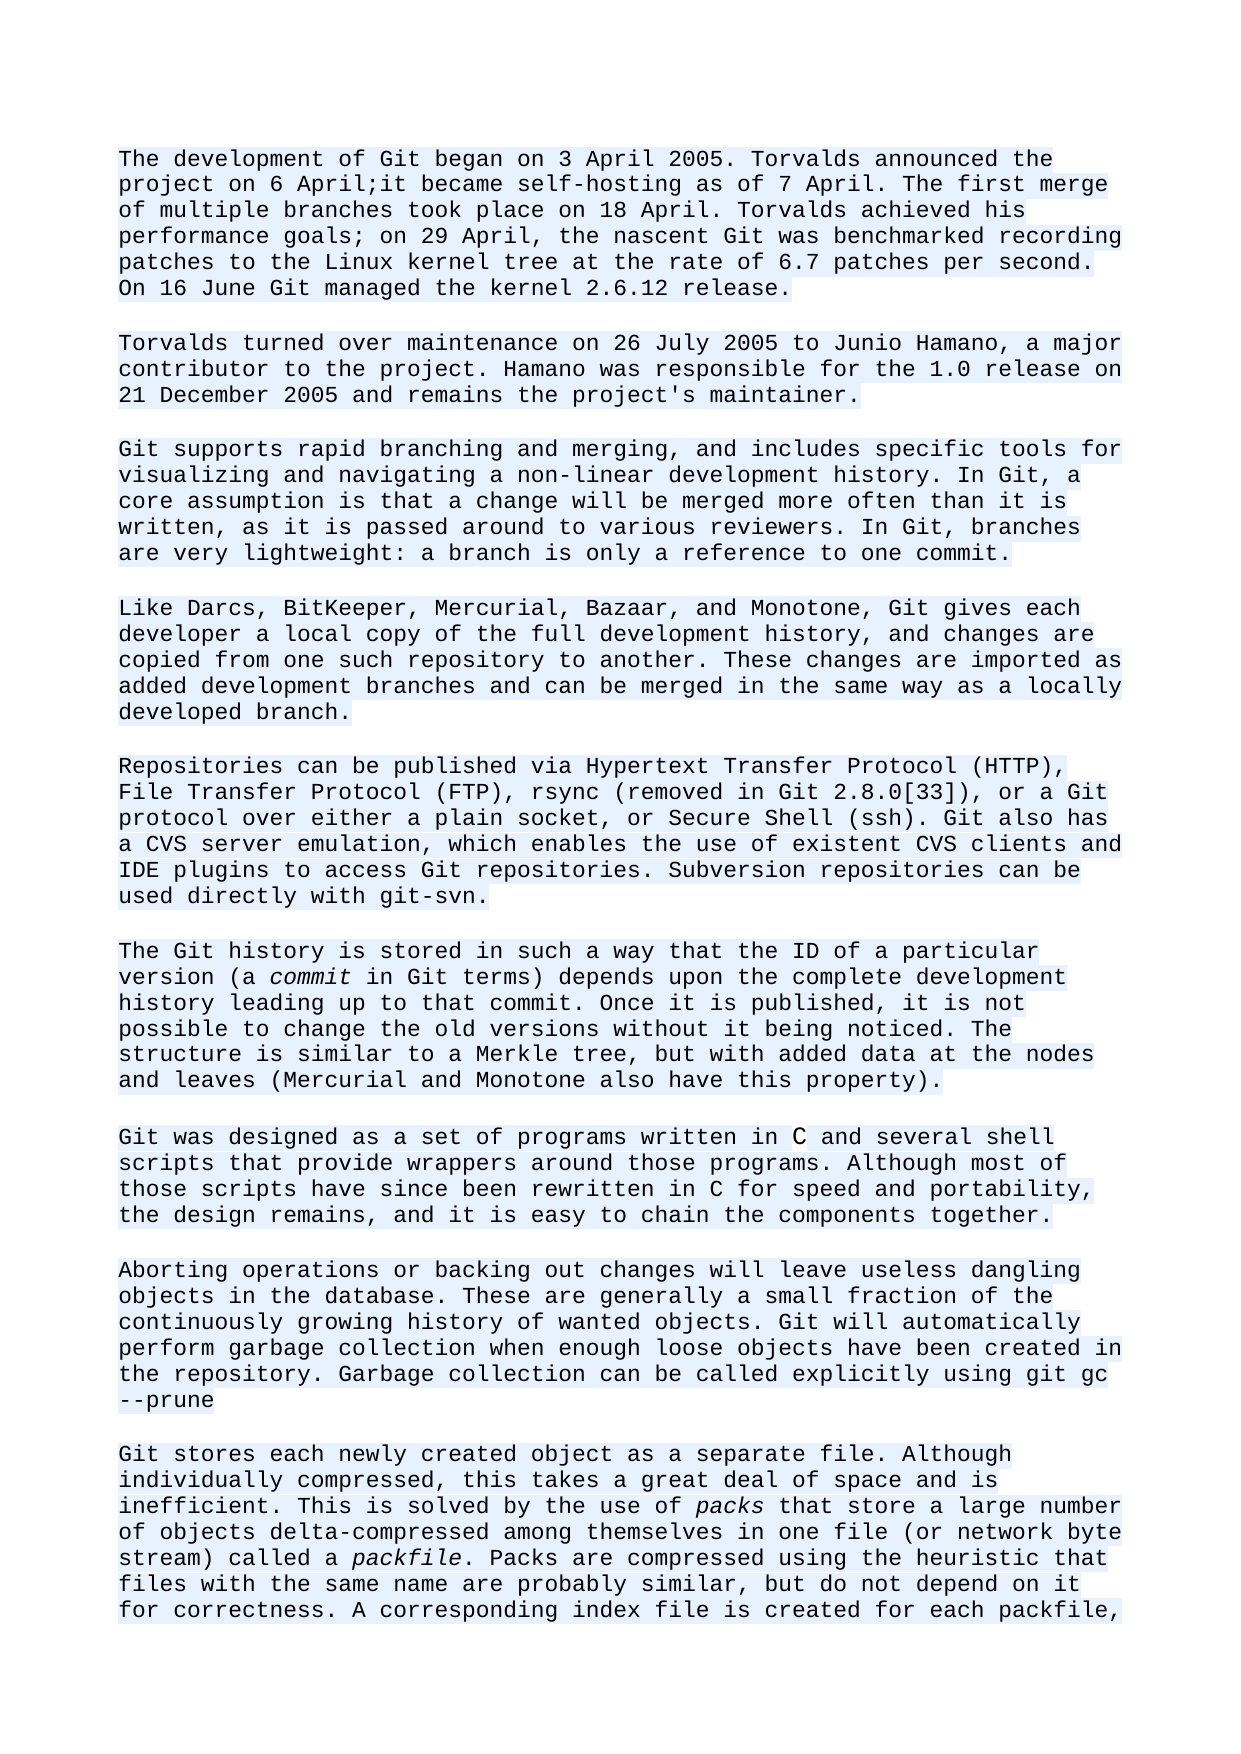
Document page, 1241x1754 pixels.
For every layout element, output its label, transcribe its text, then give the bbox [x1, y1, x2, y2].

text Torvalds turned over maintenance on 26 July 2005 to Junio Hamano, a major contributor to the project. Hamano was responsible for the 1.0 release on 21 December 2005 and remains the project's maintainer. [118, 331, 1122, 409]
text Git was designed as a set of programs written in C and several shell scripts that provide wrappers around those programs. Although most of those scripts have since been rewritten in C for speed and portability, the design remains, and it is easy to chain the components together. [118, 1123, 1122, 1229]
text Aborting operations or backing out changes will leave useless dangling objects in the database. These are generally a small fraction of the continuously growing history of wanted objects. Git will automatically perform garbage collection when enough loose objects have been created in the repository. Garbage collection can be called explicitly using git gc --prune [118, 1258, 1122, 1414]
text The development of Git began on 3 April 2005. Torvalds announced the project on 6 April;it became self-hosting as of 7 April. The first merge of multiple branches took place on 18 April. Torvalds achieved his performance goals; on 29 April, the nascent Git was benchmarked recording patches to the Linux kernel tree at the rate of 6.7 patches per second. On 16 June Git managed the kernel 2.6.12 release. [118, 147, 1122, 302]
text Git supports rapid branching and merging, and includes specific tools for visualizing and navigating a non-linear development history. In Git, a core assumption is that a change will be merged more often than it is written, as it is passed around to various reviewers. In Git, branches are very lightweight: a branch is only a reference to one commit. [118, 438, 1122, 567]
text Like Darcs, BitKeeper, Mercurial, Bazaar, and Monotone, Git gives each developer a local copy of the full development history, and changes are copied from one such repository to another. These changes are imported as added development branches and can be merged in the same way as a locally developed branch. [118, 596, 1122, 726]
text Git stores each newly created object as a separate file. Although individually compressed, this takes a great deal of space and is inefficient. This is solved by the use of packs that store a large number of objects delta-compressed among themselves in one file (or network byte stream) called a packfile. Packs are compressed using the heuristic that files with the same name are probably similar, but do not depend on it for correctness. A corresponding index file is created for each packfile, [118, 1443, 1122, 1624]
text The Git history is stored in such a way that the ID of a particular version (a commit in Git terms) depends upon the complete development history leading up to that commit. Once it is published, it is not possible to change the old versions without it being noticed. The structure is similar to a Merkle tree, but with added data at the nodes and leaves (Mercurial and Monotone also have this property). [118, 939, 1122, 1095]
text Repositories can be published via Hypertext Transfer Protocol (HTTP), File Transfer Protocol (FTP), rsync (removed in Git 2.8.0[33]), or a Git protocol over either a plain socket, or Secure Shell (ssh). Git also has a CVS server emulation, which enables the use of existent CVS clients and IDE plugins to access Git repositories. Subversion repositories can be used directly with git-svn. [118, 755, 1122, 910]
